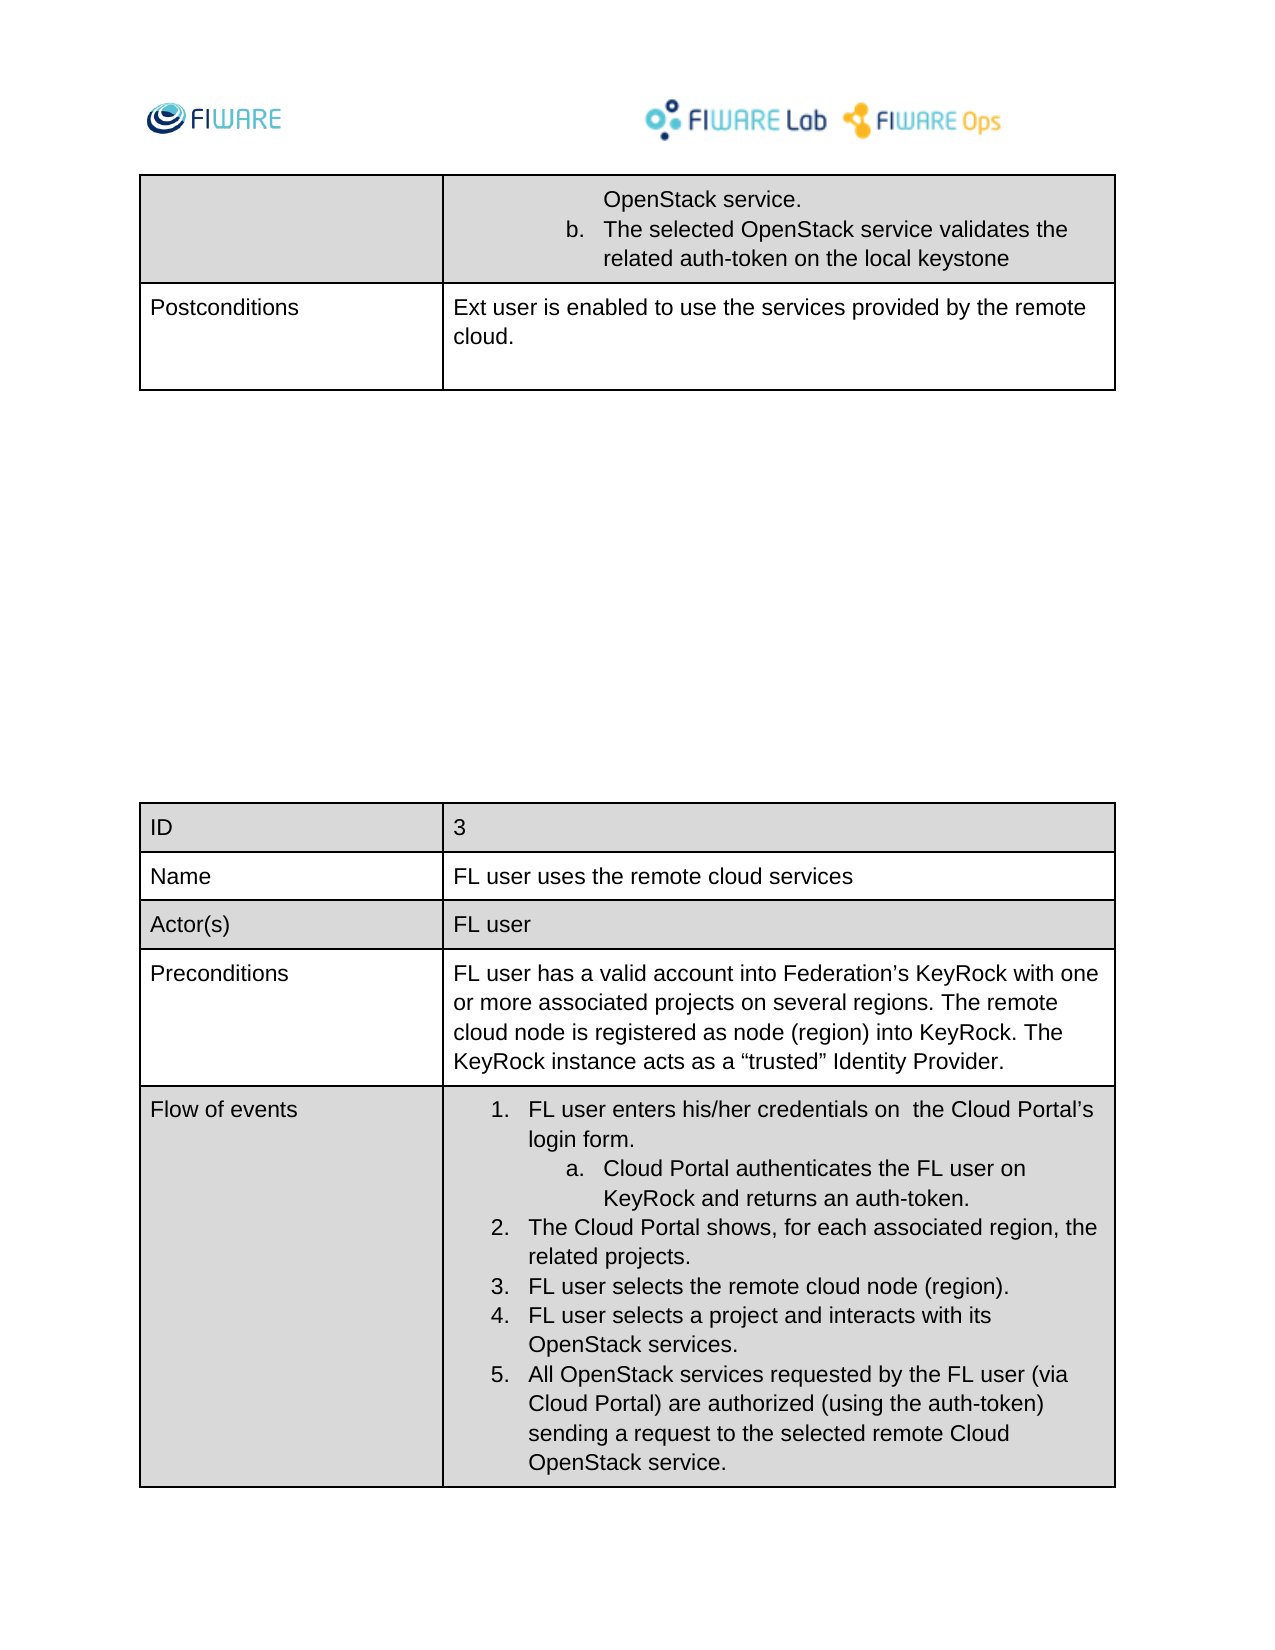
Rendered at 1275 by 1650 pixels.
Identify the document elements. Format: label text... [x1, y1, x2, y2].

table_header 3 [444, 804, 1114, 851]
table_cell Flow of events [141, 1087, 442, 1486]
picture [143, 98, 286, 138]
table_cell OpenStack service. The selected OpenStack service validates the related auth-token on the local keystone [444, 176, 1114, 282]
table_cell Ext user is enabled to use the services provided by the remote cloud. [444, 284, 1114, 389]
table_cell Postconditions [141, 284, 442, 389]
table_cell Name [141, 853, 442, 899]
table_cell FL user [444, 901, 1114, 948]
table_cell Preconditions [141, 950, 442, 1084]
picture [634, 87, 1007, 149]
table_cell FL user has a valid account into Federation’s KeyRock with one or more associated projects on several regions. The remote cloud node is registered as node (region) into KeyRock. The KeyRock instance acts as a “trusted” Identity Provider. [444, 950, 1114, 1084]
table_cell [141, 176, 442, 282]
table_header ID [141, 804, 442, 851]
table_cell FL user uses the remote cloud services [444, 853, 1114, 899]
table_cell Actor(s) [141, 901, 442, 948]
table_cell FL user enters his/her credentials on the Cloud Portal’s login form. Cloud Portal authenticates the FL user on KeyRock and returns an auth-token. The Cloud Portal shows, for each associated region, the related projects. FL user selects the remote cloud node (region). FL user selects a project and interacts with its OpenStack services. All OpenStack services requested by the FL user (via Cloud Portal) are authorized (using the auth-token) sending a request to the selected remote Cloud OpenStack service. The remote cloud OpenStack service validates the request (using the auth-token) on KeyRock. [444, 1087, 1114, 1486]
